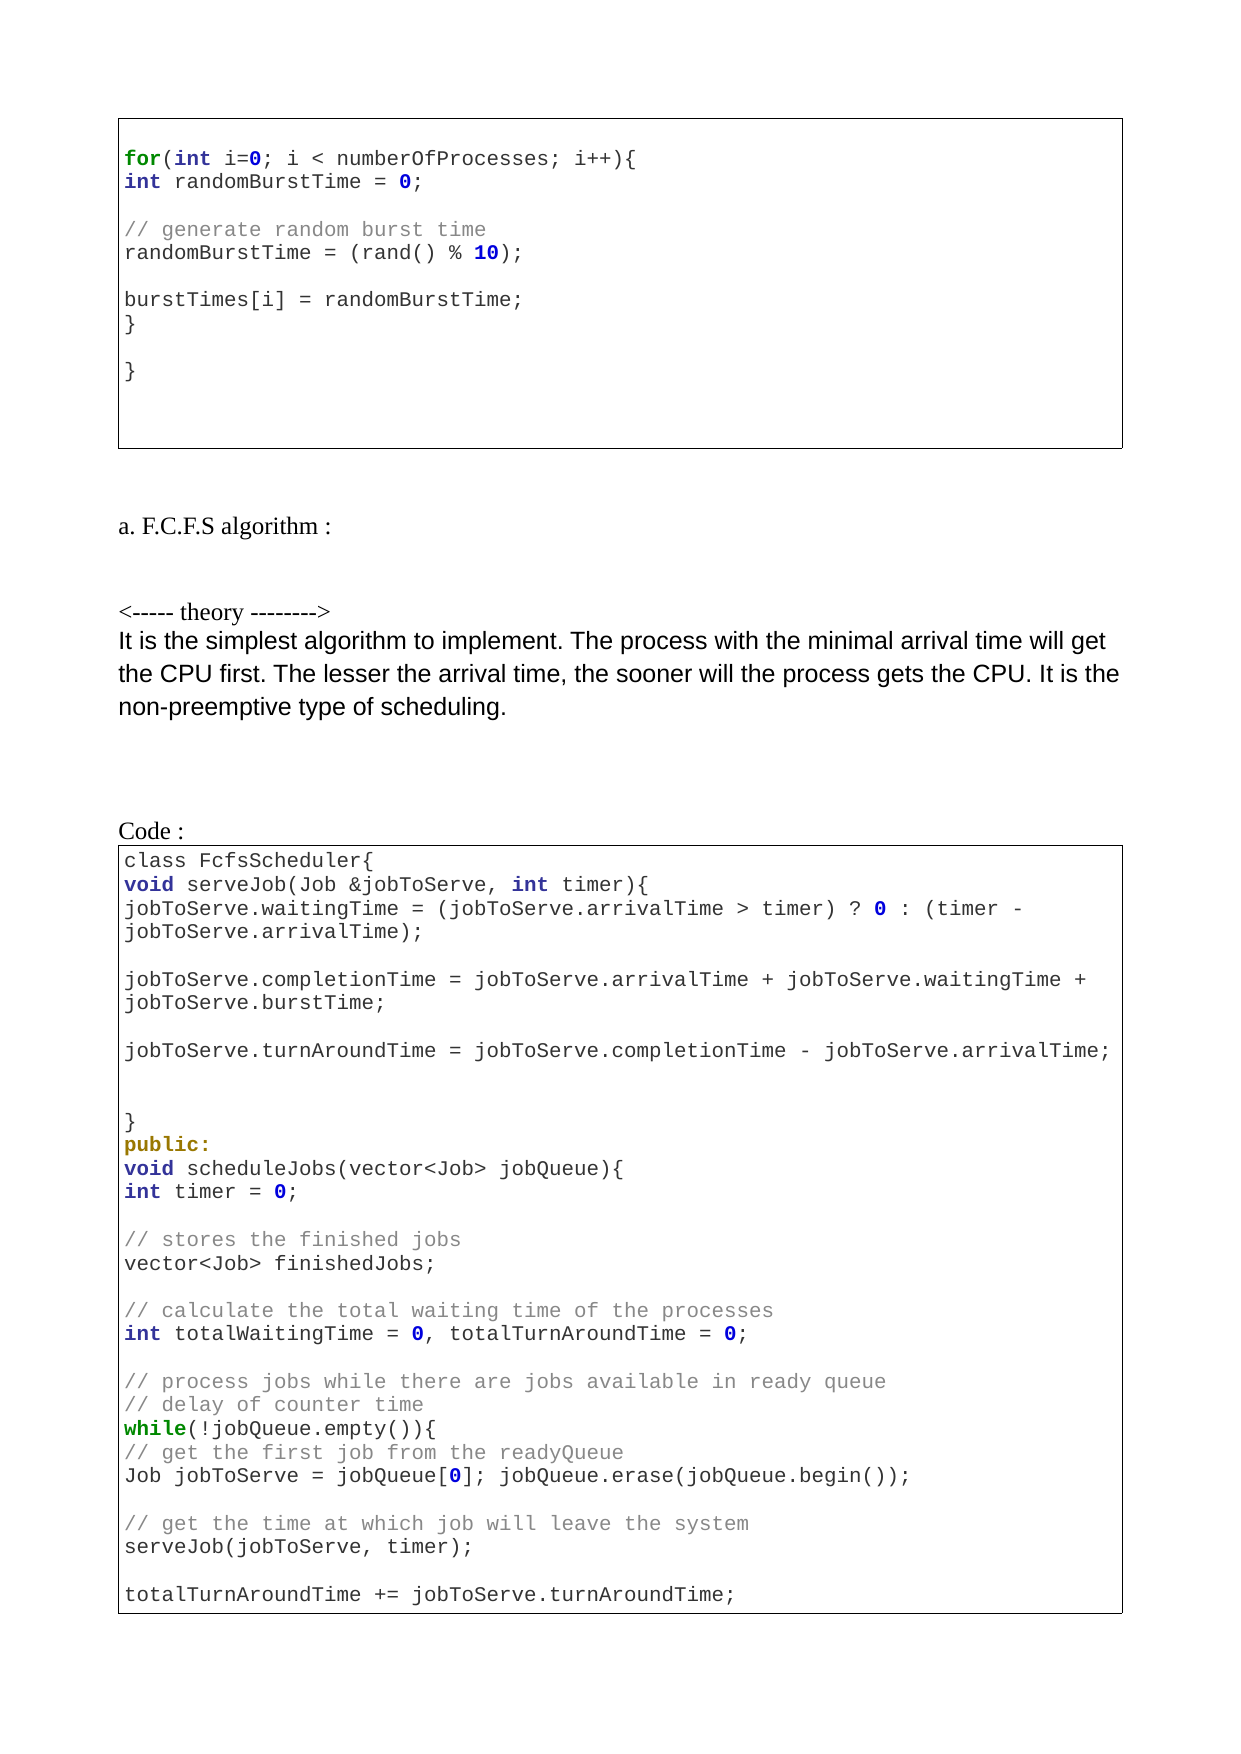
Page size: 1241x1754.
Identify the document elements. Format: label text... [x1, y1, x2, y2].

text It is the simplest algorithm to implement. The process with the minimal arrival time will get the CPU first. The lesser the arrival time, the sooner will the process gets the CPU. It is the non-preemptive type of scheduling. [118, 626, 1122, 721]
text a. F.C.F.S algorithm : [118, 511, 1122, 540]
text Code : [118, 816, 1122, 845]
table_header class FcfsScheduler{ void serveJob(Job &jobToServe, int timer){ jobToServe.waitingTime = (jobToServe.arrivalTime > timer) ? 0 : (timer - jobToServe.arrivalTime); jobToServe.completionTime = jobToServe.arrivalTime + jobToServe.waitingTime + jobToServe.burstTime; jobToServe.turnAroundTime = jobToServe.completionTime - jobToServe.arrivalTime; } public: void scheduleJobs(vector<Job> jobQueue){ int timer = 0; // stores the finished jobs vector<Job> finishedJobs; // calculate the total waiting time of the processes int totalWaitingTime = 0, totalTurnAroundTime = 0; // process jobs while there are jobs available in ready queue // delay of counter time while(!jobQueue.empty()){ // get the first job from the readyQueue Job jobToServe = jobQueue[0]; jobQueue.erase(jobQueue.begin()); // get the time at which job will leave the system serveJob(jobToServe, timer); totalTurnAroundTime += jobToServe.turnAroundTime; [119, 846, 1122, 1613]
text <----- theory --------> [118, 597, 1122, 626]
table_header for(int i=0; i < numberOfProcesses; i++){ int randomBurstTime = 0; // generate random burst time randomBurstTime = (rand() % 10); burstTimes[i] = randomBurstTime; } } [119, 119, 1122, 448]
